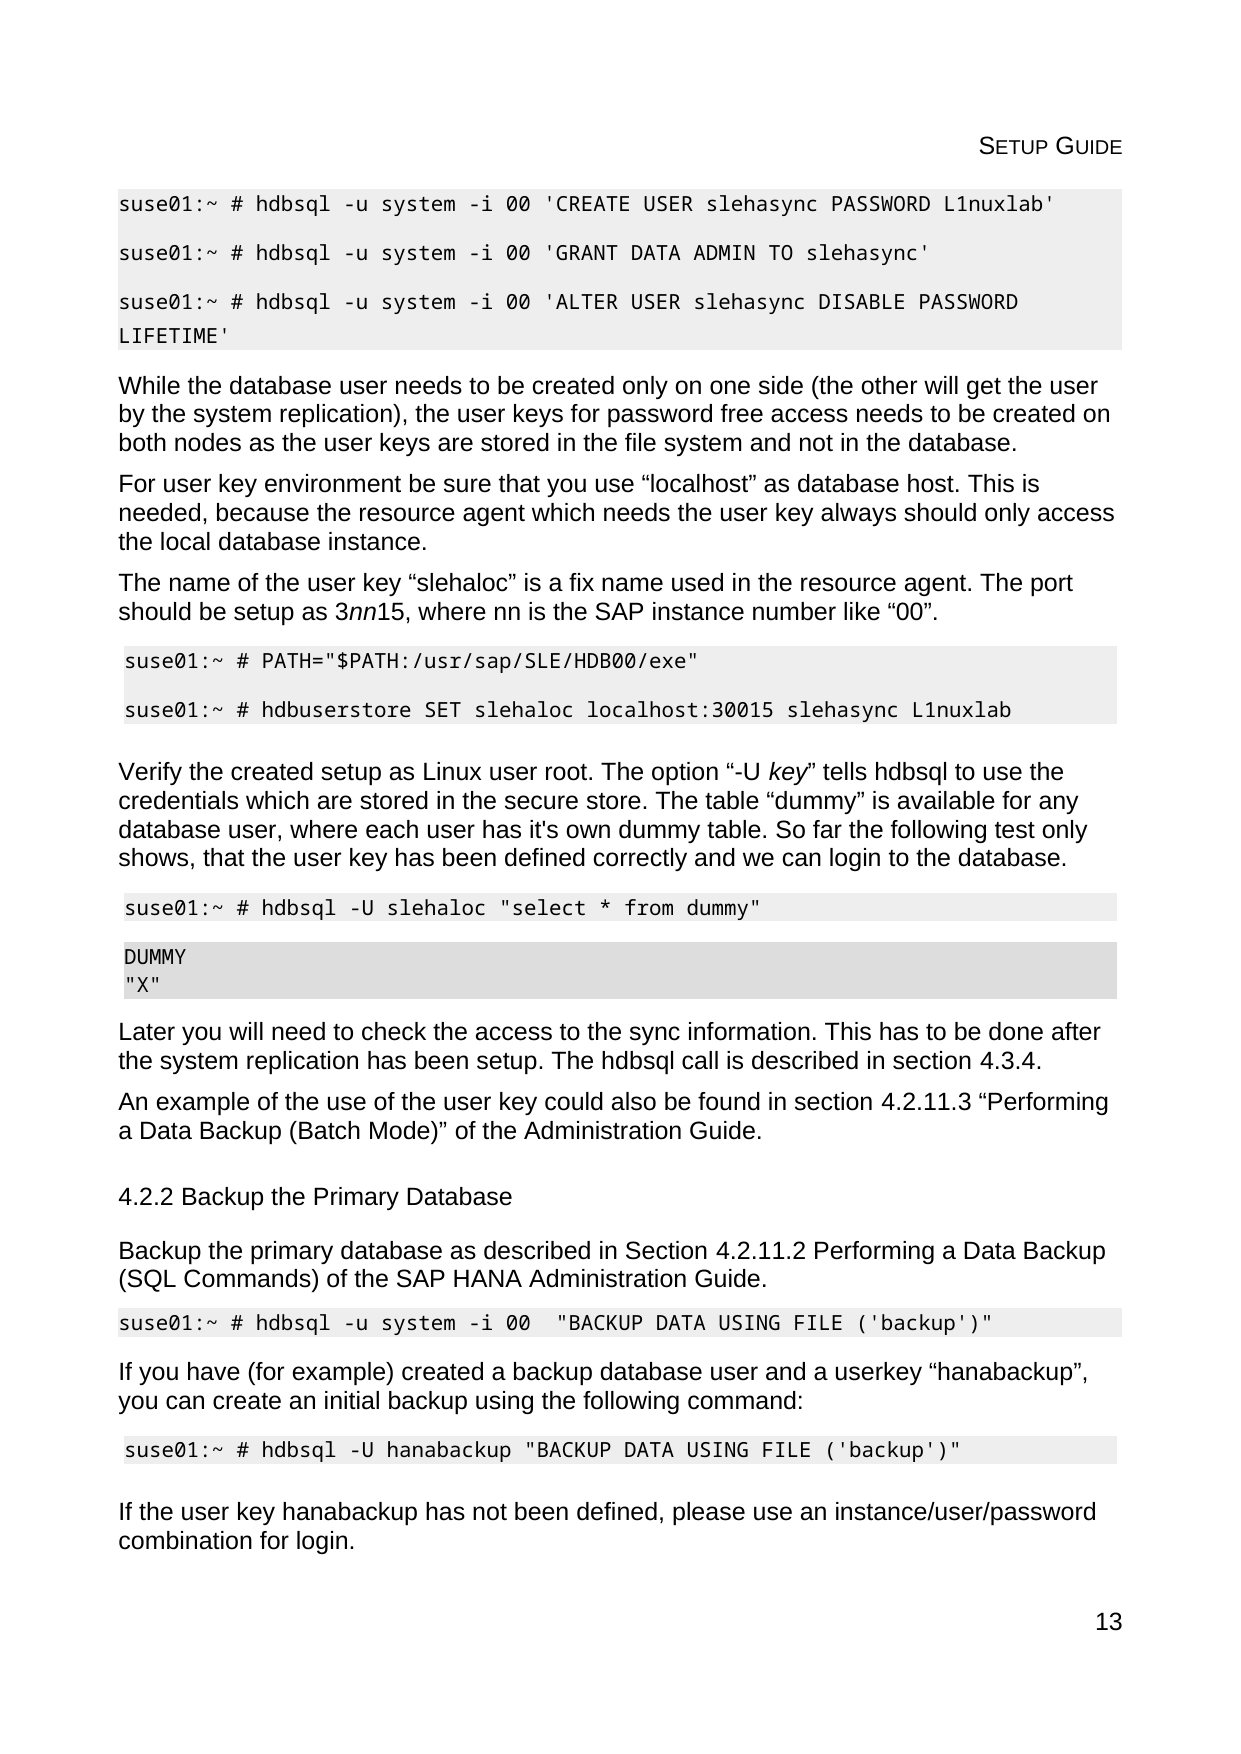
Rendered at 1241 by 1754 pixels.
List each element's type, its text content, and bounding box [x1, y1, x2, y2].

text suse01:~ # hdbsql -u system -i 00 'CREATE USER slehasync PASSWORD L1nuxlab' [118, 189, 1122, 218]
table_header suse01:~ # hdbsql -U slehaloc "select * from dummy" DUMMY "X" [118, 872, 1122, 1004]
text suse01:~ # hdbsql -u system -i 00 'GRANT DATA ADMIN TO slehasync' [118, 238, 1122, 267]
text An example of the use of the user key could also be found in section 4.2.11.3 “Performing a Data Backup (Batch Mode)” of the Administration Guide. [118, 1087, 1122, 1144]
text Backup the primary database as described in Section 4.2.11.2 Performing a Data Backup (SQL Commands) of the SAP HANA Administration Guide. [118, 1236, 1122, 1293]
text If the user key hanabackup has not been defined, please use an instance/user/password combination for login. [118, 1497, 1122, 1555]
subtitle Backup the Primary Database [118, 1182, 1122, 1211]
text suse01:~ # hdbsql -u system -i 00 "BACKUP DATA USING FILE ('backup')" [118, 1308, 1122, 1337]
text If you have (for example) created a backup database user and a userkey “hanabackup”, you can create an initial backup using the following command: [118, 1357, 1122, 1415]
table_header suse01:~ # PATH="$PATH:/usr/sap/SLE/HDB00/exe" suse01:~ # hdbuserstore SET slehaloc localhost:30015 slehasync L1nuxlab [118, 626, 1122, 744]
text While the database user needs to be created only on one side (the other will get the user by the system replication), the user keys for password free access needs to be created on both nodes as the user keys are stored in the file system and not in the database. [118, 371, 1122, 457]
text suse01:~ # hdbsql -u system -i 00 'ALTER USER slehasync DISABLE PASSWORD LIFETIME' [118, 287, 1122, 350]
text The name of the user key “slehaloc” is a fix name used in the resource agent. The port should be setup as 3nn15, where nn is the SAP instance number like “00”. [118, 568, 1122, 626]
table_header suse01:~ # hdbsql -U hanabackup "BACKUP DATA USING FILE ('backup')" [118, 1415, 1122, 1485]
text Later you will need to check the access to the sync information. This has to be done after the system replication has been setup. The hdbsql call is described in section 4.3.4. [118, 1017, 1122, 1074]
text For user key environment be sure that you use “localhost” as database host. This is needed, because the resource agent which needs the user key always should only access the local database instance. [118, 469, 1122, 556]
text Verify the created setup as Linux user root. The option “-U key” tells hdbsql to use the credentials which are stored in the secure store. The table “dummy” is available for any database user, where each user has it's own dummy table. So far the following test only shows, that the user key has been defined correctly and we can login to the database. [118, 757, 1122, 872]
